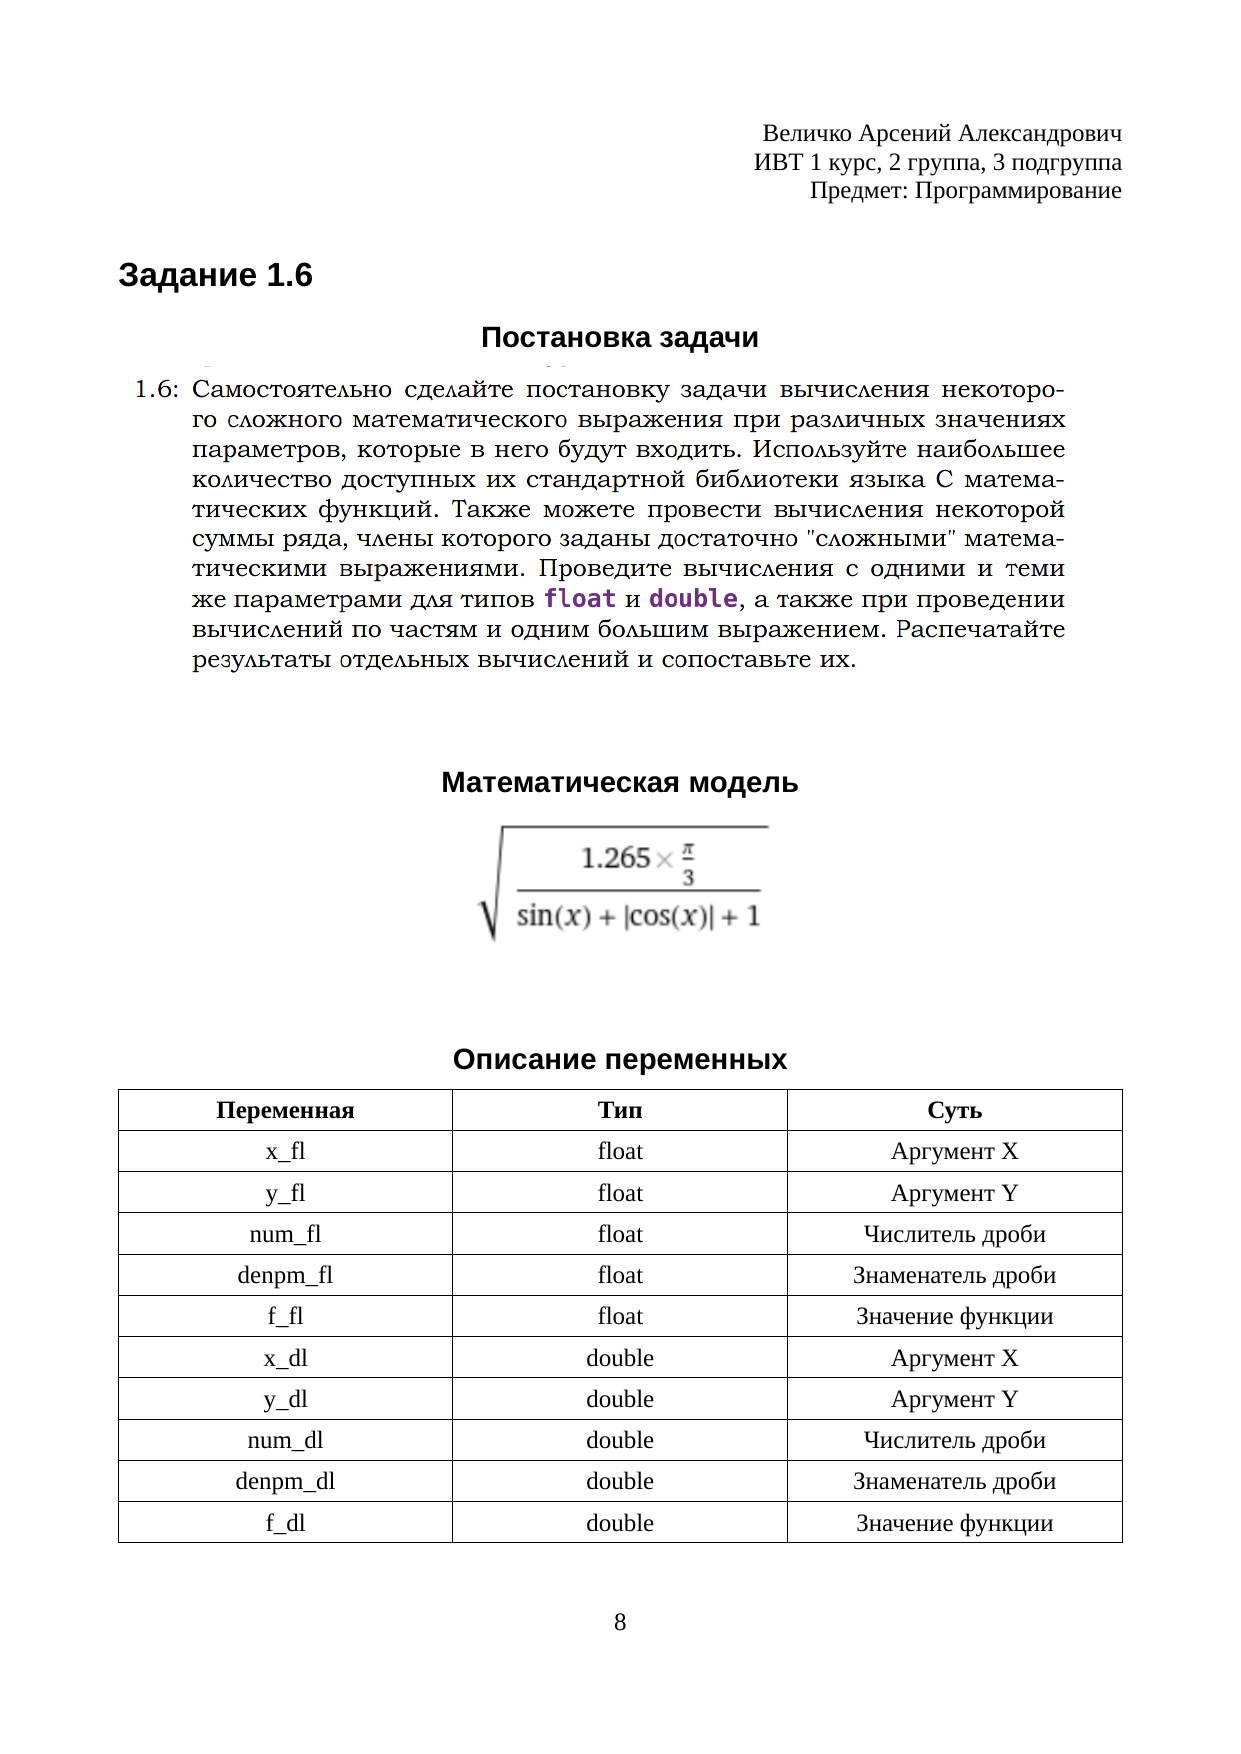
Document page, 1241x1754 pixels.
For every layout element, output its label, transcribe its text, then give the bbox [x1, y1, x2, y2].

subtitle Постановка задачи [118, 320, 1122, 354]
table_cell y_dl [119, 1378, 452, 1418]
table_cell num_fl [119, 1213, 452, 1253]
table_cell Значение функции [788, 1296, 1122, 1336]
table_cell double [453, 1461, 787, 1501]
table_cell f_dl [119, 1502, 452, 1542]
picture [118, 366, 1123, 699]
table_cell Числитель дроби [788, 1420, 1122, 1460]
table_cell y_fl [119, 1172, 452, 1212]
table_cell float [453, 1172, 787, 1212]
table_cell double [453, 1337, 787, 1377]
table_cell f_fl [119, 1296, 452, 1336]
table_cell Знаменатель дроби [788, 1255, 1122, 1295]
table_cell denpm_dl [119, 1461, 452, 1501]
table_cell num_dl [119, 1420, 452, 1460]
subtitle Математическая модель [118, 765, 1122, 798]
table_cell float [453, 1131, 787, 1171]
table_header Суть [788, 1090, 1122, 1130]
table_cell Аргумент Y [788, 1378, 1122, 1418]
table_cell double [453, 1420, 787, 1460]
picture [447, 811, 793, 976]
table_cell Аргумент X [788, 1131, 1122, 1171]
table_cell denpm_fl [119, 1255, 452, 1295]
table_cell Числитель дроби [788, 1213, 1122, 1253]
table_cell double [453, 1378, 787, 1418]
subtitle Задание 1.6 [118, 255, 1122, 293]
table_cell x_dl [119, 1337, 452, 1377]
table_header Тип [453, 1090, 787, 1130]
table_cell x_fl [119, 1131, 452, 1171]
subtitle Описание переменных [118, 1042, 1122, 1076]
table_cell Аргумент Y [788, 1172, 1122, 1212]
table_cell float [453, 1255, 787, 1295]
table_cell double [453, 1502, 787, 1542]
table_cell Аргумент X [788, 1337, 1122, 1377]
table_cell float [453, 1296, 787, 1336]
table_header Переменная [119, 1090, 452, 1130]
table_cell float [453, 1213, 787, 1253]
table_cell Знаменатель дроби [788, 1461, 1122, 1501]
table_cell Значение функции [788, 1502, 1122, 1542]
